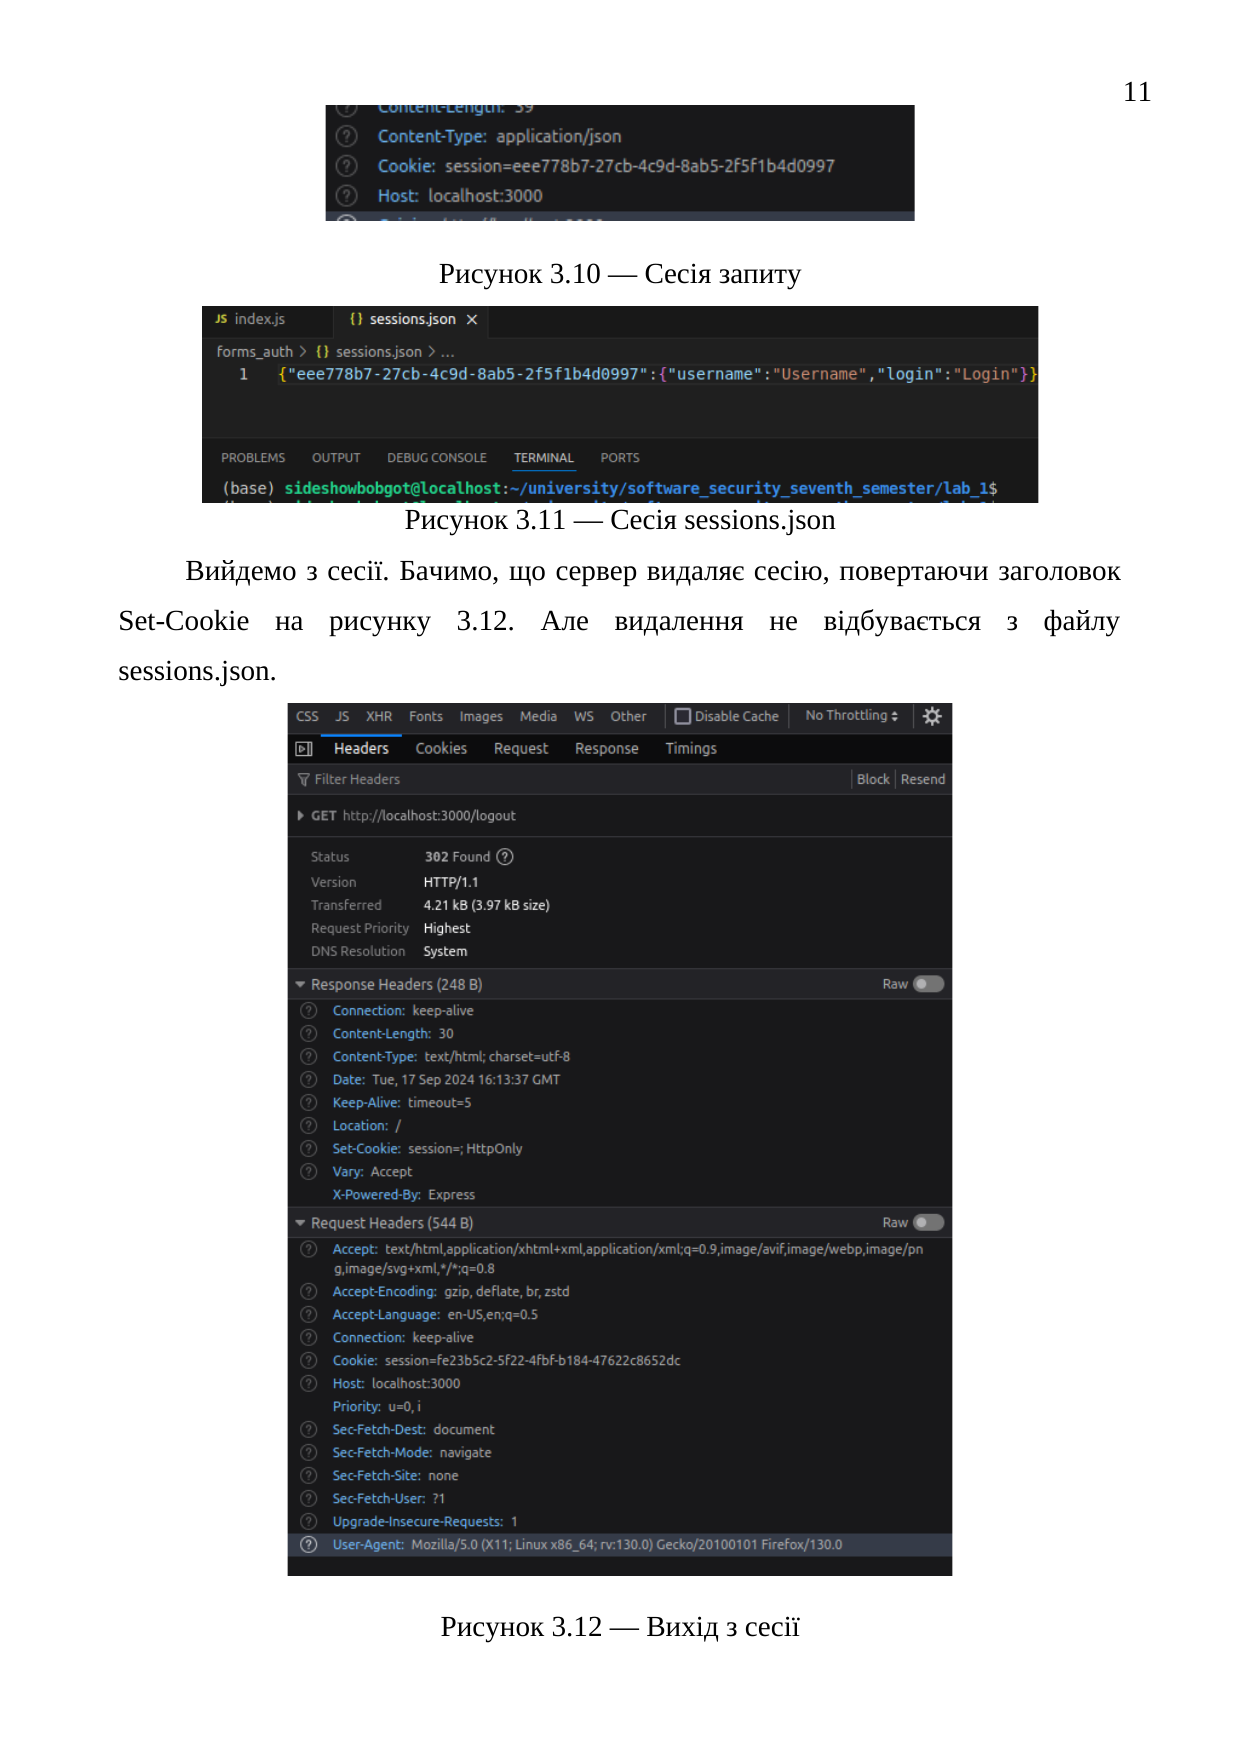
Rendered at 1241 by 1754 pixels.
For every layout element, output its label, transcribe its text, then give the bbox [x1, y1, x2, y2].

text Вийдемо з сесії. Бачимо, що сервер видаляє сесію, повертаючи заголовок Set-Cookie на рисунку 3.12. Але видалення не відбувається з файлу sessions.json. [118, 553, 1122, 687]
text Рисунок 3.12 — Вихід з сесії [118, 1609, 1122, 1643]
text Рисунок 3.10 — Сесія запиту [118, 256, 1122, 290]
text Рисунок 3.11 — Сесія sessions.json [118, 306, 1122, 536]
picture [287, 703, 953, 1576]
picture [325, 105, 915, 221]
picture [202, 306, 1039, 503]
